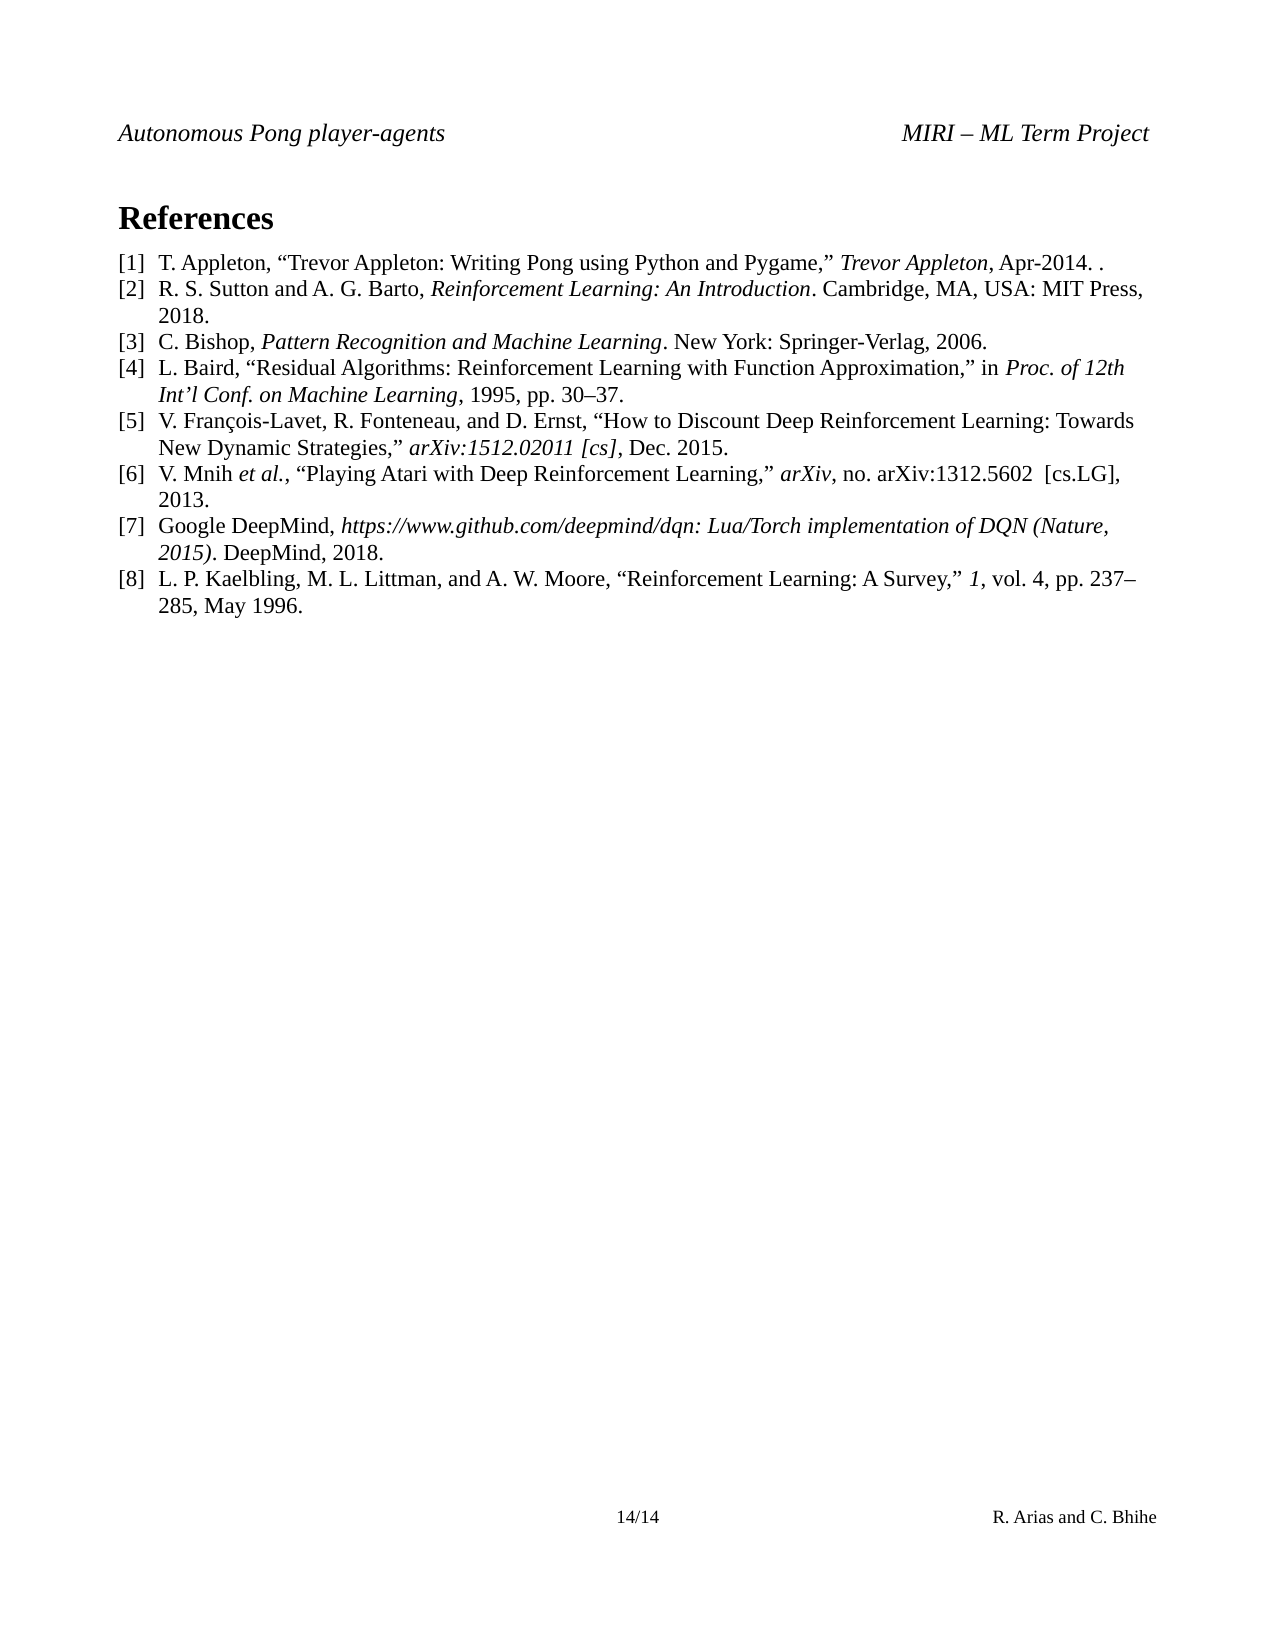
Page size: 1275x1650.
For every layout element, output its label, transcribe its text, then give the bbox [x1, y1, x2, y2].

text [8] L. P. Kaelbling, M. L. Littman, and A. W. Moore, “Reinforcement Learning: A Survey,” 1, vol. 4, pp. 237–285, May 1996. [118, 565, 1157, 618]
text [4] L. Baird, “Residual Algorithms: Reinforcement Learning with Function Approximation,” in Proc. of 12th Int’l Conf. on Machine Learning, 1995, pp. 30–37. [118, 354, 1157, 407]
subtitle References [118, 198, 1157, 237]
text [1] T. Appleton, “Trevor Appleton: Writing Pong using Python and Pygame,” Trevor Appleton, Apr-2014. . [118, 249, 1157, 275]
text [5] V. François-Lavet, R. Fonteneau, and D. Ernst, “How to Discount Deep Reinforcement Learning: Towards New Dynamic Strategies,” arXiv:1512.02011 [cs], Dec. 2015. [118, 407, 1157, 460]
text [3] C. Bishop, Pattern Recognition and Machine Learning. New York: Springer-Verlag, 2006. [118, 328, 1157, 354]
text [2] R. S. Sutton and A. G. Barto, Reinforcement Learning: An Introduction. Cambridge, MA, USA: MIT Press, 2018. [118, 275, 1157, 328]
text [7] Google DeepMind, https://www.github.com/deepmind/dqn: Lua/Torch implementation of DQN (Nature, 2015). DeepMind, 2018. [118, 513, 1157, 565]
text [6] V. Mnih et al., “Playing Atari with Deep Reinforcement Learning,” arXiv, no. arXiv:1312.5602 [cs.LG], 2013. [118, 460, 1157, 513]
